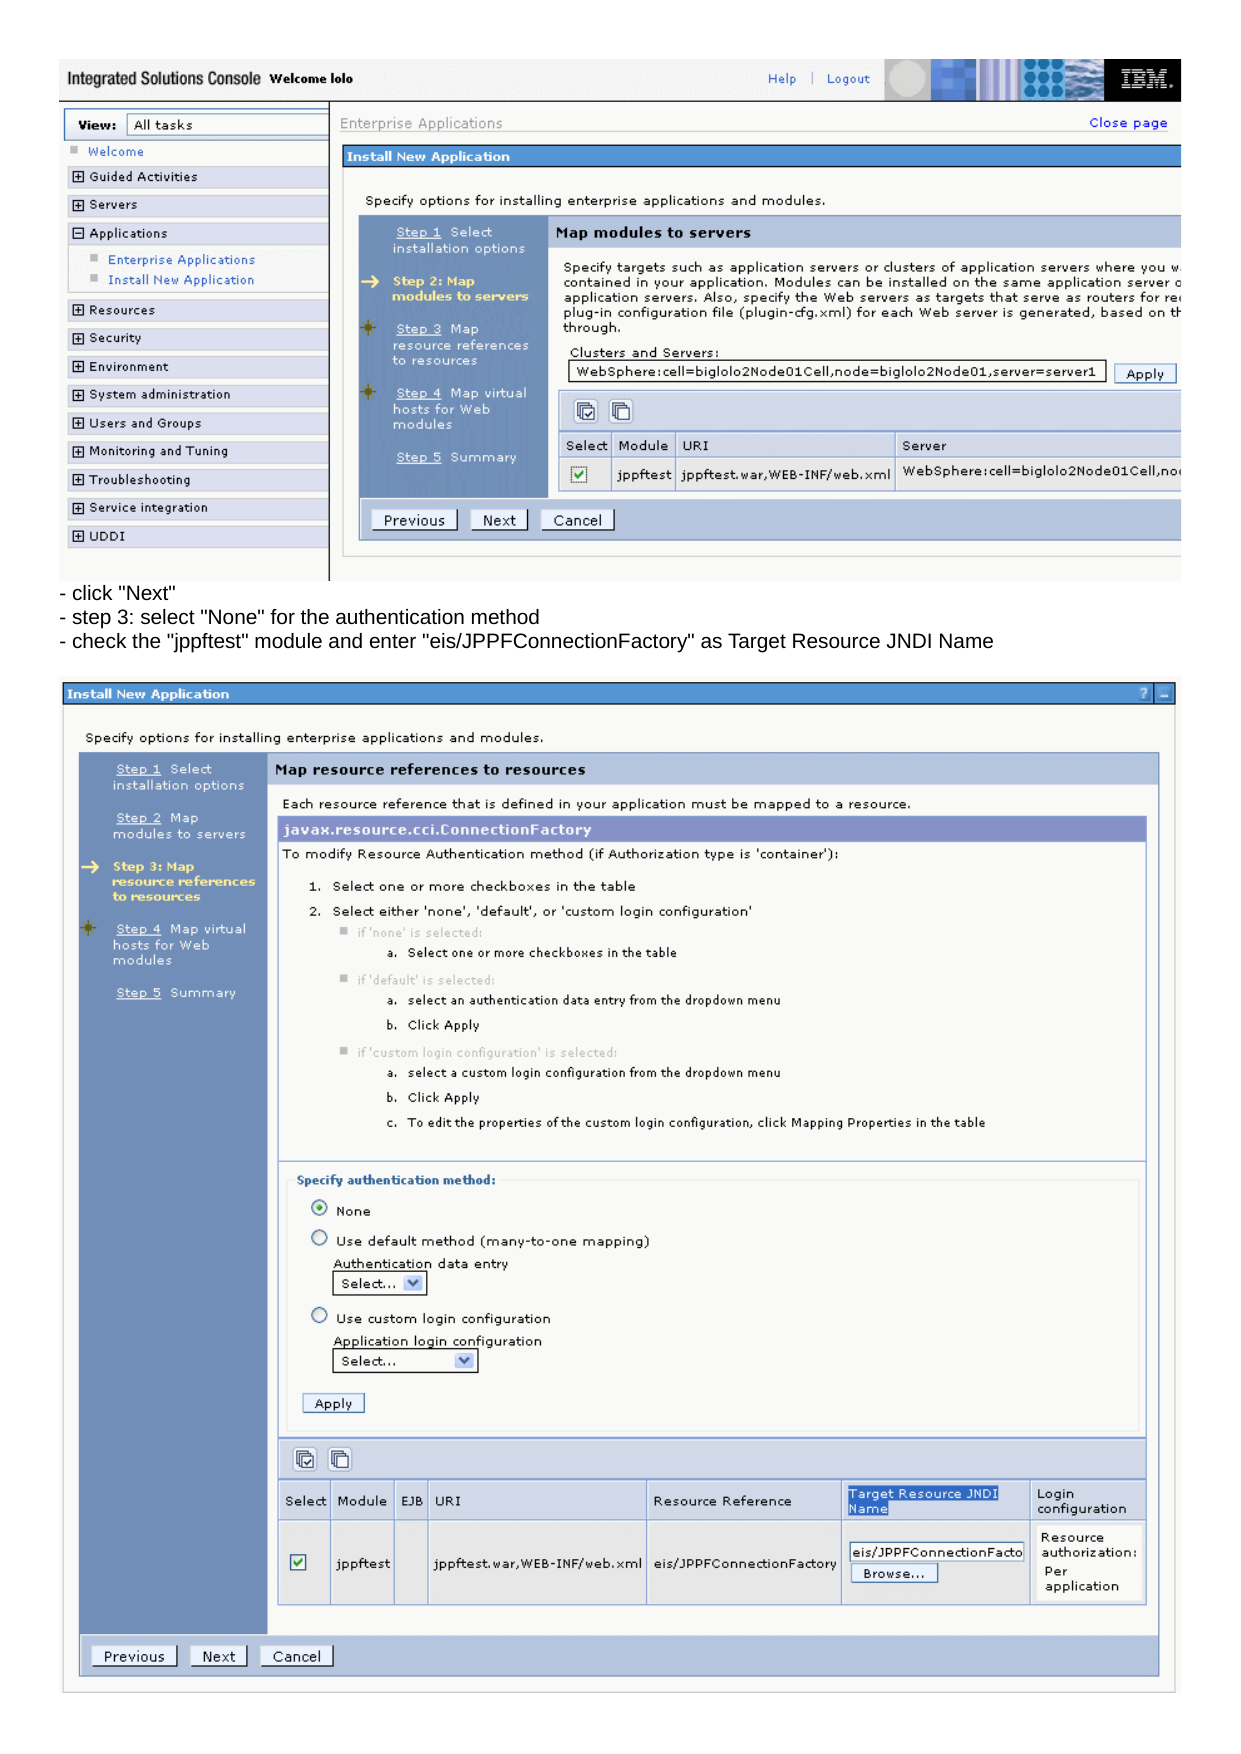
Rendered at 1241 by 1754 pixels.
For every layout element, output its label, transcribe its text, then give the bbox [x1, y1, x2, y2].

picture [59, 676, 1182, 1693]
text - click "Next" [59, 581, 1181, 604]
picture [59, 59, 1182, 581]
text - check the "jppftest" module and enter "eis/JPPFConnectionFactory" as Target Resource JNDI Name [59, 628, 1181, 652]
text - step 3: select "None" for the authentication method [59, 604, 1181, 628]
